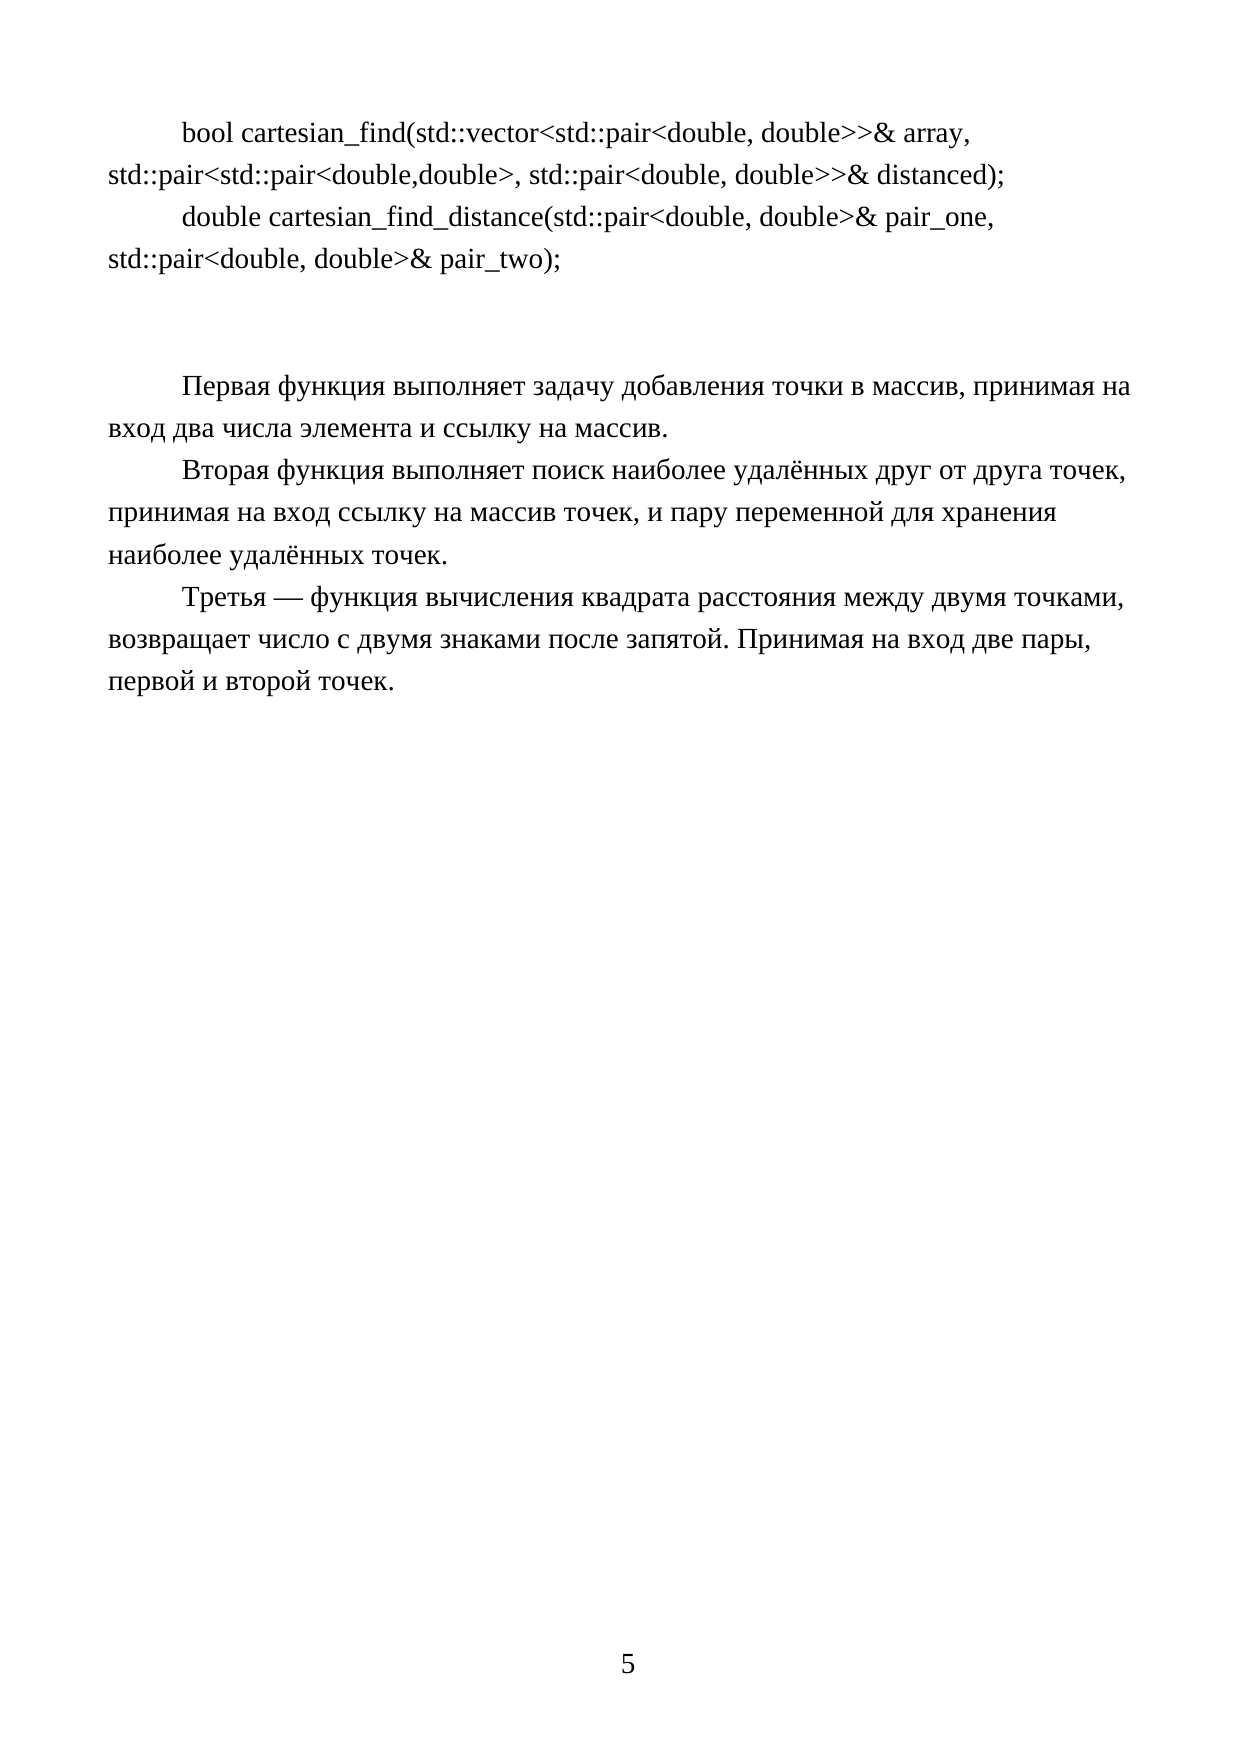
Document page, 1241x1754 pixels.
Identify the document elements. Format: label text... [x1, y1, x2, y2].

text Вторая функция выполняет поиск наиболее удалённых друг от друга точек, принимая на вход ссылку на массив точек, и пару переменной для хранения наиболее удалённых точек. [108, 444, 1148, 570]
text Третья — функция вычисления квадрата расстояния между двумя точками, возвращает число с двумя знаками после запятой. Принимая на вход две пары, первой и второй точек. [108, 570, 1148, 697]
text bool cartesian_find(std::vector<std::pair<double, double>>& array, std::pair<std::pair<double,double>, std::pair<double, double>>& distanced); [108, 106, 1148, 191]
text Первая функция выполняет задачу добавления точки в массив, принимая на вход два числа элемента и ссылку на массив. [108, 359, 1148, 444]
text double cartesian_find_distance(std::pair<double, double>& pair_one, std::pair<double, double>& pair_two); [108, 191, 1148, 275]
